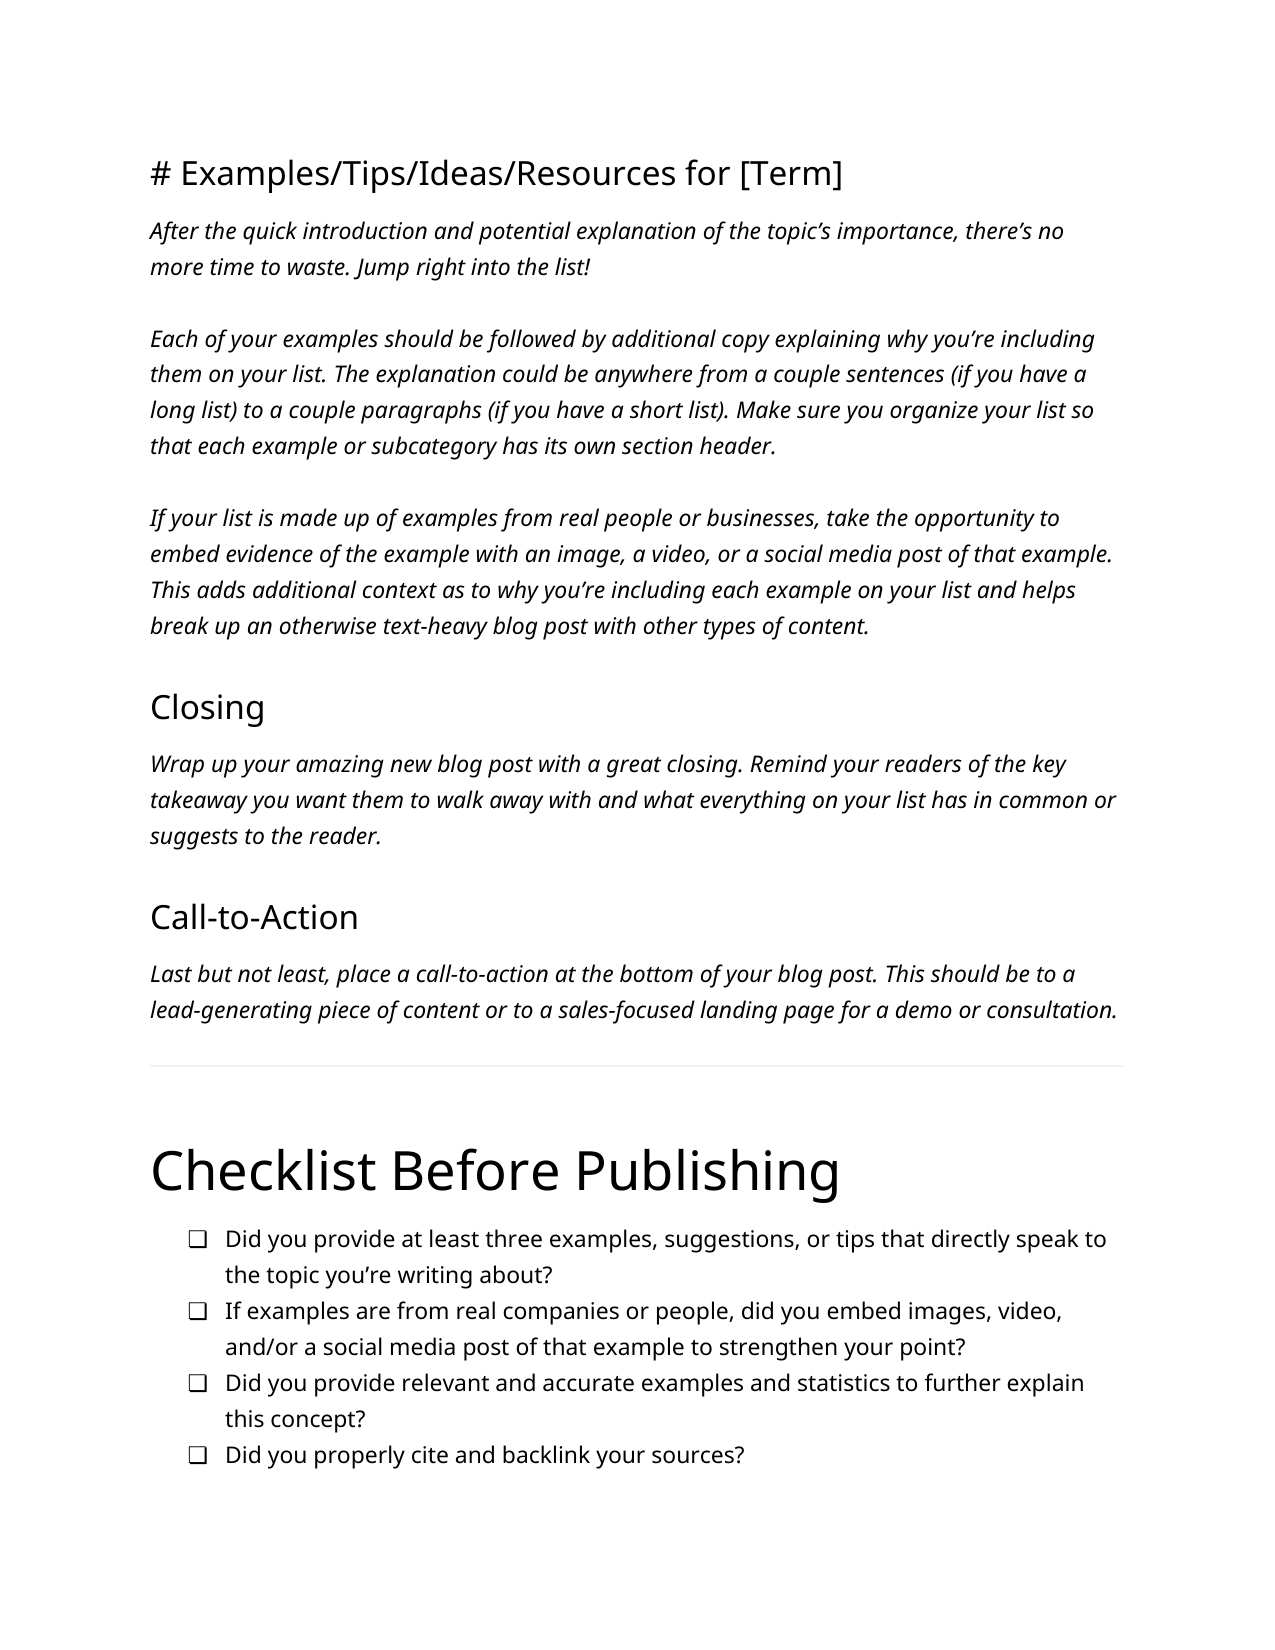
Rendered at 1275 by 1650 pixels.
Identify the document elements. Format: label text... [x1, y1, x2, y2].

text After the quick introduction and potential explanation of the topic’s importance, there’s no more time to waste. Jump right into the list! [150, 215, 1125, 282]
subtitle Call-to-Action [150, 893, 1125, 939]
text Wrap up your amazing new blog post with a great closing. Remind your readers of the key takeaway you want them to walk away with and what everything on your list has in common or suggests to the reader. [150, 748, 1125, 851]
list Did you properly cite and backlink your sources? [187, 1439, 1125, 1470]
list If examples are from real companies or people, did you embed images, video, and/or a social media post of that example to strengthen your point? [187, 1295, 1125, 1362]
list Did you provide relevant and accurate examples and statistics to further explain this concept? [187, 1367, 1125, 1434]
text Last but not least, place a call-to-action at the bottom of your blog post. This should be to a lead-generating piece of content or to a sales-focused landing page for a demo or consultation. [150, 958, 1125, 1025]
text If your list is made up of examples from real people or businesses, take the opportunity to embed evidence of the example with an image, a video, or a social media post of that example. This adds additional context as to why you’re including each example on your list and helps break up an otherwise text-heavy blog post with other types of content. [150, 502, 1125, 641]
list Did you provide at least three examples, suggestions, or tips that directly speak to the topic you’re writing about? [187, 1223, 1125, 1290]
subtitle Closing [150, 683, 1125, 729]
subtitle # Examples/Tips/Ideas/Resources for [Term] [150, 150, 1125, 195]
text Each of your examples should be followed by additional copy explaining why you’re including them on your list. The explanation could be anywhere from a couple sentences (if you have a long list) to a couple paragraphs (if you have a short list). Make sure you organize your list so that each example or subcategory has its own section header. [150, 322, 1125, 462]
title Checklist Before Publishing [150, 1132, 1125, 1206]
